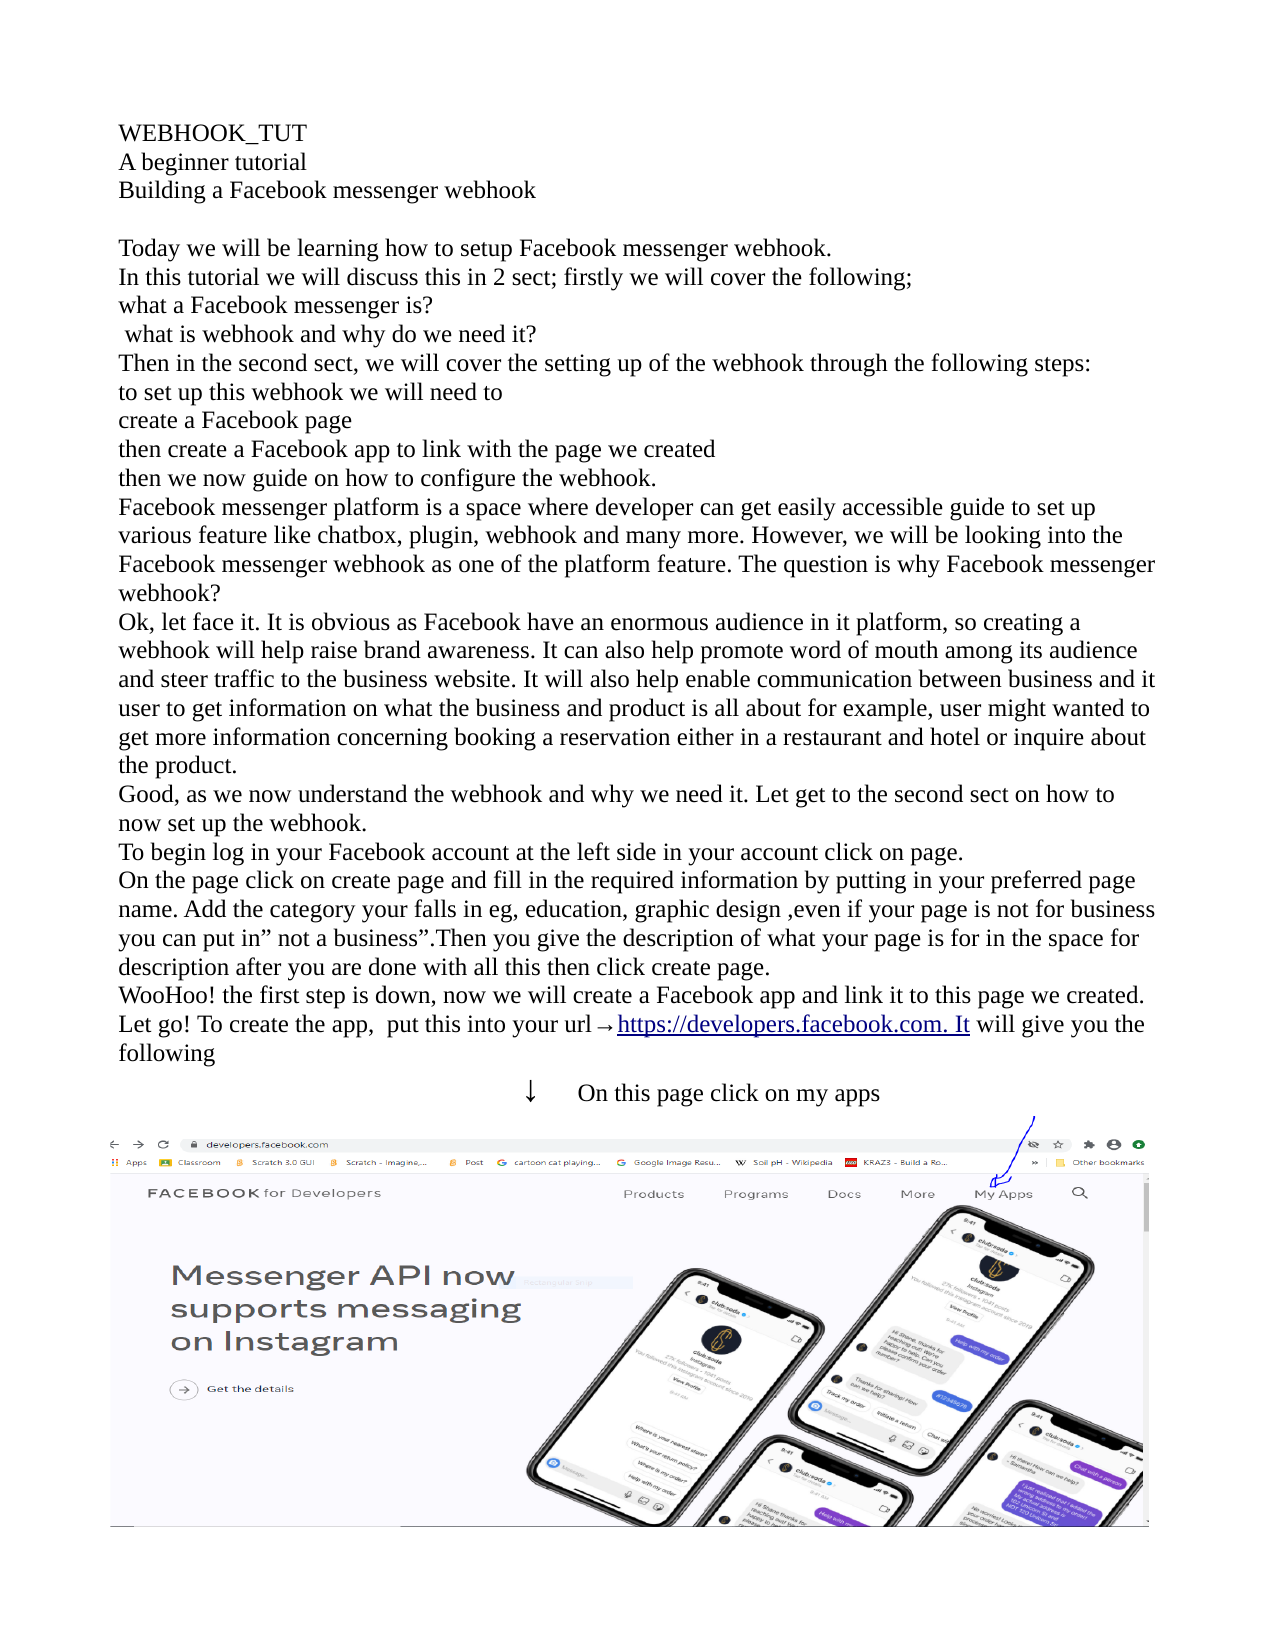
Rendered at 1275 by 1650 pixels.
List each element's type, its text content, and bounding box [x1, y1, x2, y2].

text On the page click on create page and fill in the required information by putting in your preferred page name. Add the category your falls in eg, education, graphic design ,even if your page is not for business you can put in” not a business”.Then you give the description of what your page is for in the space for description after you are done with all this then click create page. [118, 866, 1157, 981]
text Ok, let face it. It is obvious as Facebook have an enormous audience in it platform, so creating a webhook will help raise brand awareness. It can also help promote word of mouth among its audience and steer traffic to the business website. It will also help enable communication between business and it user to get information on what the business and product is all about for example, user might wanted to get more information concerning booking a reservation either in a restaurant and hotel or inquire about the product. [118, 607, 1157, 779]
text WooHoo! the first step is down, now we will create a Facebook app and link it to this page we created. [118, 981, 1157, 1009]
text Then in the second sect, we will cover the setting up of the webhook through the following steps: [118, 348, 1157, 377]
text To begin log in your Facebook account at the left side in your account click on page. [118, 837, 1157, 866]
text then we now guide on how to configure the webhook. [118, 463, 1157, 492]
text WEBHOOK_TUT [118, 118, 1157, 147]
text A beginner tutorial [118, 147, 1157, 176]
text Today we will be learning how to setup Facebook messenger webhook. [118, 233, 1157, 262]
text to set up this webhook we will need to [118, 377, 1157, 406]
text Facebook messenger platform is a space where developer can get easily accessible guide to set up various feature like chatbox, plugin, webhook and many more. However, we will be looking into the Facebook messenger webhook as one of the platform feature. The question is why Facebook messenger webhook? [118, 492, 1157, 607]
text what a Facebook messenger is? [118, 291, 1157, 319]
text Let go! To create the app, put this into your url→https://developers.facebook.com. It will give you the following [118, 1009, 1157, 1067]
text create a Facebook page [118, 406, 1157, 434]
picture [110, 1116, 1149, 1527]
text what is webhook and why do we need it? [118, 319, 1157, 348]
text ↓ On this page click on my apps [118, 1067, 1157, 1110]
text Good, as we now understand the webhook and why we need it. Let get to the second sect on how to now set up the webhook. [118, 779, 1157, 837]
text Building a Facebook messenger webhook [118, 176, 1157, 204]
text In this tutorial we will discuss this in 2 sect; firstly we will cover the following; [118, 262, 1157, 291]
text then create a Facebook app to link with the page we created [118, 434, 1157, 463]
